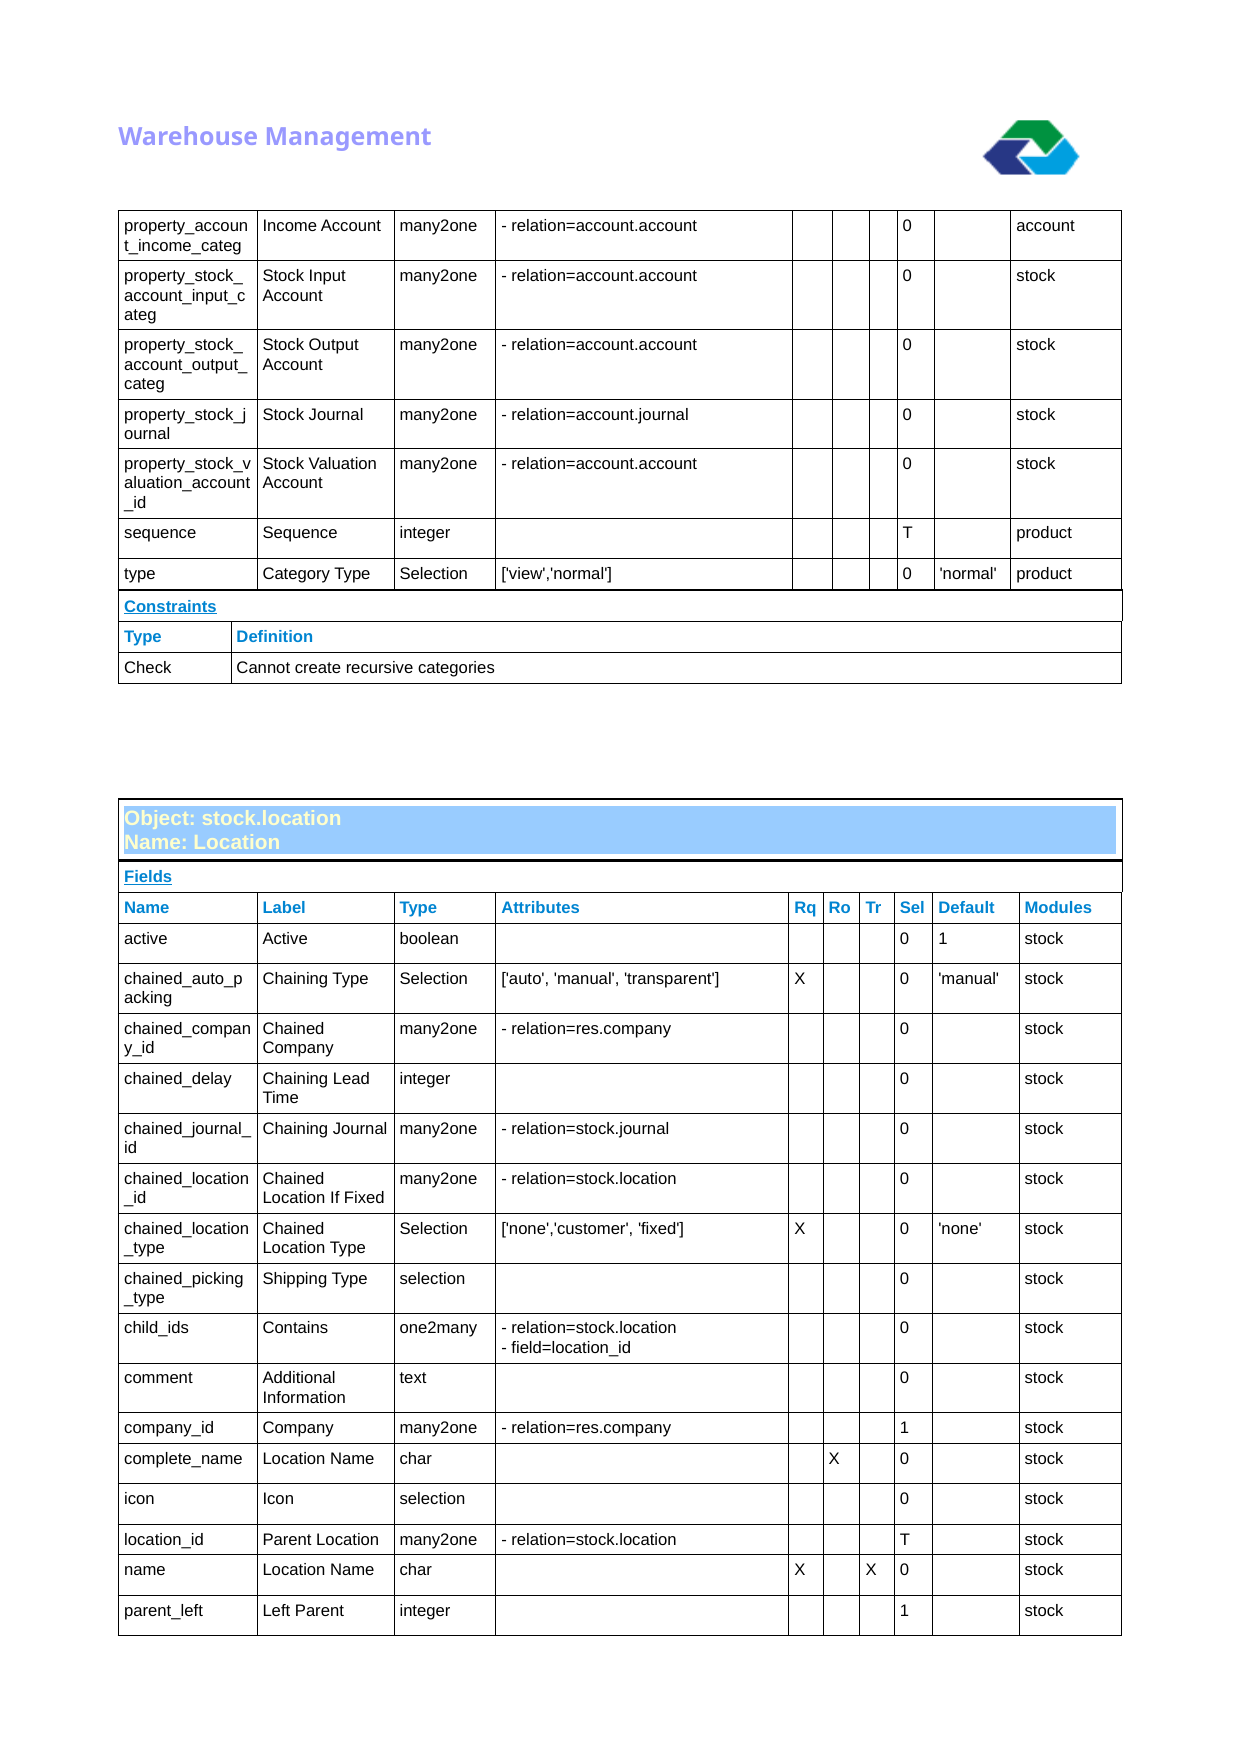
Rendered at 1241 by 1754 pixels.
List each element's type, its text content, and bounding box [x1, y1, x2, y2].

table_cell - relation=stock.location [496, 1525, 788, 1554]
table_cell [824, 1064, 859, 1113]
table_cell stock [1020, 924, 1121, 963]
table_cell [933, 1413, 1019, 1443]
table_cell 1 [933, 924, 1019, 963]
table_header Name [119, 893, 257, 923]
table_cell Shipping Type [258, 1264, 394, 1312]
table_cell many2one [395, 449, 495, 517]
table_cell [860, 1014, 894, 1063]
table_cell Stock Journal [258, 400, 394, 448]
table_cell - relation=stock.journal [496, 1114, 788, 1163]
table_cell property_stock_valuation_account_id [119, 449, 257, 517]
table_cell 0 [898, 449, 934, 517]
table_header Default [933, 893, 1019, 923]
table_cell many2one [395, 1164, 495, 1213]
table_cell [933, 1525, 1019, 1554]
table_cell [824, 1214, 859, 1263]
table_cell 0 [895, 1444, 932, 1483]
table_cell 0 [895, 1014, 932, 1063]
table_cell text [395, 1364, 495, 1412]
table_cell stock [1020, 1525, 1121, 1554]
table_cell [496, 1596, 788, 1635]
table_cell name [119, 1555, 257, 1595]
table_cell [793, 211, 832, 260]
table_cell 0 [895, 1555, 932, 1595]
table_cell 0 [895, 1114, 932, 1163]
table_cell [870, 519, 897, 558]
table_cell [860, 1364, 894, 1412]
table_cell integer [395, 519, 495, 558]
table_cell [933, 1555, 1019, 1595]
table_cell [860, 1314, 894, 1362]
table_cell [793, 330, 832, 398]
table_cell many2one [395, 1413, 495, 1443]
table_cell chained_company_id [119, 1014, 257, 1063]
table_cell [824, 1525, 859, 1554]
table_cell 'none' [933, 1214, 1019, 1263]
table_cell ['view','normal'] [496, 559, 792, 588]
table_cell chained_journal_id [119, 1114, 257, 1163]
table_header Type [395, 893, 495, 923]
table_header Label [258, 893, 394, 923]
table_cell [933, 1264, 1019, 1312]
table_cell [833, 211, 869, 260]
table_cell integer [395, 1596, 495, 1635]
table_cell [870, 211, 897, 260]
table_cell Check [119, 653, 231, 683]
table_cell X [789, 1214, 823, 1263]
table_cell Chained Location If Fixed [258, 1164, 394, 1213]
table_cell chained_delay [119, 1064, 257, 1113]
table_cell [870, 559, 897, 588]
table_cell complete_name [119, 1444, 257, 1483]
table_cell [833, 330, 869, 398]
table_cell [860, 964, 894, 1013]
table_cell stock [1011, 400, 1121, 448]
table_cell Company [258, 1413, 394, 1443]
table_cell T [895, 1525, 932, 1554]
table_cell [496, 1444, 788, 1483]
picture [980, 118, 1083, 177]
table_cell many2one [395, 1014, 495, 1063]
table_cell Category Type [258, 559, 394, 588]
table_cell 0 [895, 1364, 932, 1412]
table_cell [860, 1413, 894, 1443]
table_cell [860, 1596, 894, 1635]
table_cell [935, 449, 1010, 517]
table_header Modules [1020, 893, 1121, 923]
table_cell [933, 1014, 1019, 1063]
table_cell [496, 924, 788, 963]
table_cell many2one [395, 330, 495, 398]
table_cell [824, 1555, 859, 1595]
table_cell X [824, 1444, 859, 1483]
table_cell Selection [395, 964, 495, 1013]
table_cell account [1011, 211, 1121, 260]
table_cell Parent Location [258, 1525, 394, 1554]
table_cell [789, 1484, 823, 1524]
table_cell - relation=account.journal [496, 400, 792, 448]
table_cell 0 [898, 400, 934, 448]
table_cell [824, 1484, 859, 1524]
table_header Rq [789, 893, 823, 923]
table_cell Stock Valuation Account [258, 449, 394, 517]
table_cell Chained Company [258, 1014, 394, 1063]
table_cell chained_auto_packing [119, 964, 257, 1013]
table_cell Chaining Type [258, 964, 394, 1013]
table_cell [935, 261, 1010, 329]
table_cell 0 [895, 1314, 932, 1362]
table_cell 0 [898, 559, 934, 588]
table_cell [793, 400, 832, 448]
table_cell Stock Input Account [258, 261, 394, 329]
table_cell [496, 1064, 788, 1113]
table_cell Chaining Lead Time [258, 1064, 394, 1113]
table_cell 0 [895, 1264, 932, 1312]
table_cell 'manual' [933, 964, 1019, 1013]
table_cell many2one [395, 1114, 495, 1163]
table_cell [824, 1014, 859, 1063]
table_cell property_account_income_categ [119, 211, 257, 260]
table_cell [870, 449, 897, 517]
table_cell [824, 1596, 859, 1635]
table_cell stock [1011, 330, 1121, 398]
table_cell stock [1020, 964, 1121, 1013]
table_cell X [789, 964, 823, 1013]
table_cell sequence [119, 519, 257, 558]
table_cell - relation=res.company [496, 1014, 788, 1063]
table_cell company_id [119, 1413, 257, 1443]
table_cell [793, 261, 832, 329]
table_cell 0 [895, 1164, 932, 1213]
table_cell [860, 1525, 894, 1554]
table_cell [496, 1364, 788, 1412]
table_cell - relation=stock.location - field=location_id [496, 1314, 788, 1362]
table_cell Chaining Journal [258, 1114, 394, 1163]
table_cell [860, 1214, 894, 1263]
table_cell one2many [395, 1314, 495, 1362]
table_cell [793, 559, 832, 588]
table_cell stock [1020, 1014, 1121, 1063]
table_cell [496, 519, 792, 558]
table_cell [933, 1314, 1019, 1362]
table_cell stock [1020, 1264, 1121, 1312]
table_cell stock [1020, 1364, 1121, 1412]
table_cell Income Account [258, 211, 394, 260]
table_header Fields [119, 862, 1122, 892]
table_cell [824, 964, 859, 1013]
table_cell [870, 261, 897, 329]
table_cell child_ids [119, 1314, 257, 1362]
table_cell Stock Output Account [258, 330, 394, 398]
table_cell [933, 1596, 1019, 1635]
table_header Attributes [496, 893, 788, 923]
table_cell property_stock_account_output_categ [119, 330, 257, 398]
table_cell Active [258, 924, 394, 963]
table_cell integer [395, 1064, 495, 1113]
table_cell icon [119, 1484, 257, 1524]
table_cell [935, 400, 1010, 448]
table_cell [789, 1314, 823, 1362]
table_cell [789, 1014, 823, 1063]
table_cell [496, 1264, 788, 1312]
table_cell stock [1020, 1444, 1121, 1483]
table_cell property_stock_account_input_categ [119, 261, 257, 329]
table_cell stock [1020, 1413, 1121, 1443]
table_cell [933, 1114, 1019, 1163]
table_cell 0 [895, 1064, 932, 1113]
table_cell [496, 1555, 788, 1595]
table_cell [824, 1264, 859, 1312]
table_cell - relation=stock.location [496, 1164, 788, 1213]
table_cell [860, 1444, 894, 1483]
table_cell stock [1020, 1314, 1121, 1362]
table_cell [824, 1164, 859, 1213]
table_cell Location Name [258, 1444, 394, 1483]
table_cell type [119, 559, 257, 588]
table_cell stock [1020, 1064, 1121, 1113]
table_cell [833, 519, 869, 558]
table_cell [933, 1064, 1019, 1113]
table_header Tr [860, 893, 894, 923]
table_cell [496, 1484, 788, 1524]
table_cell product [1011, 559, 1121, 588]
table_header Ro [824, 893, 859, 923]
table_header Sel [895, 893, 932, 923]
table_cell chained_location_id [119, 1164, 257, 1213]
table_cell [833, 261, 869, 329]
table_cell Chained Location Type [258, 1214, 394, 1263]
table_cell [789, 1164, 823, 1213]
table_cell [935, 211, 1010, 260]
table_cell [833, 400, 869, 448]
table_cell [824, 1314, 859, 1362]
table_cell Cannot create recursive categories [232, 653, 1121, 683]
table_cell [933, 1444, 1019, 1483]
table_cell 'normal' [935, 559, 1010, 588]
table_cell Contains [258, 1314, 394, 1362]
table_cell [860, 1064, 894, 1113]
table_cell [789, 924, 823, 963]
table_cell chained_picking_type [119, 1264, 257, 1312]
table_cell - relation=account.account [496, 261, 792, 329]
table_cell Left Parent [258, 1596, 394, 1635]
table_cell [789, 1064, 823, 1113]
table_cell many2one [395, 1525, 495, 1554]
table_cell Selection [395, 559, 495, 588]
table_cell product [1011, 519, 1121, 558]
table_cell [789, 1264, 823, 1312]
table_cell [793, 519, 832, 558]
table_cell 0 [895, 924, 932, 963]
table_cell [933, 1484, 1019, 1524]
table_cell stock [1020, 1596, 1121, 1635]
table_cell [789, 1444, 823, 1483]
table_cell [860, 1164, 894, 1213]
table_cell - relation=res.company [496, 1413, 788, 1443]
table_cell T [898, 519, 934, 558]
table_cell stock [1020, 1114, 1121, 1163]
table_cell ['auto', 'manual', 'transparent'] [496, 964, 788, 1013]
table_cell - relation=account.account [496, 330, 792, 398]
table_cell [789, 1596, 823, 1635]
table_cell [870, 330, 897, 398]
table_cell stock [1011, 261, 1121, 329]
table_cell [860, 1484, 894, 1524]
table_cell boolean [395, 924, 495, 963]
table_cell [824, 1413, 859, 1443]
table_cell many2one [395, 400, 495, 448]
table_cell stock [1011, 449, 1121, 517]
table_cell [824, 1364, 859, 1412]
table_cell chained_location_type [119, 1214, 257, 1263]
table_cell [789, 1525, 823, 1554]
table_cell [935, 519, 1010, 558]
table_cell [860, 1114, 894, 1163]
table_cell stock [1020, 1555, 1121, 1595]
table_cell [933, 1164, 1019, 1213]
table_cell [824, 924, 859, 963]
table_cell - relation=account.account [496, 449, 792, 517]
table_cell 0 [898, 261, 934, 329]
table_cell selection [395, 1264, 495, 1312]
table_cell X [860, 1555, 894, 1595]
table_cell 0 [895, 1214, 932, 1263]
table_cell 0 [895, 964, 932, 1013]
table_header Type [119, 622, 231, 652]
table_cell ['none','customer', 'fixed'] [496, 1214, 788, 1263]
table_cell [833, 559, 869, 588]
table_cell 0 [895, 1484, 932, 1524]
table_cell location_id [119, 1525, 257, 1554]
table_cell [860, 924, 894, 963]
table_cell [793, 449, 832, 517]
table_cell [833, 449, 869, 517]
table_header Definition [232, 622, 1121, 652]
table_cell 0 [898, 330, 934, 398]
table_cell Location Name [258, 1555, 394, 1595]
table_cell [789, 1114, 823, 1163]
table_cell stock [1020, 1484, 1121, 1524]
table_cell 1 [895, 1413, 932, 1443]
table_cell Icon [258, 1484, 394, 1524]
table_cell char [395, 1444, 495, 1483]
table_cell parent_left [119, 1596, 257, 1635]
table_cell char [395, 1555, 495, 1595]
table_cell Selection [395, 1214, 495, 1263]
table_cell [870, 400, 897, 448]
table_cell many2one [395, 211, 495, 260]
table_cell comment [119, 1364, 257, 1412]
table_header Constraints [119, 591, 1122, 621]
table_cell X [789, 1555, 823, 1595]
table_cell [824, 1114, 859, 1163]
table_cell stock [1020, 1214, 1121, 1263]
table_cell [860, 1264, 894, 1312]
table_cell property_stock_journal [119, 400, 257, 448]
table_cell Sequence [258, 519, 394, 558]
table_cell many2one [395, 261, 495, 329]
table_cell stock [1020, 1164, 1121, 1213]
table_header Object: stock.location Name: Location [119, 800, 1122, 859]
table_cell [935, 330, 1010, 398]
table_cell 0 [898, 211, 934, 260]
table_cell [933, 1364, 1019, 1412]
table_cell selection [395, 1484, 495, 1524]
table_cell 1 [895, 1596, 932, 1635]
table_cell Additional Information [258, 1364, 394, 1412]
table_cell - relation=account.account [496, 211, 792, 260]
table_cell [789, 1364, 823, 1412]
table_cell active [119, 924, 257, 963]
table_cell [789, 1413, 823, 1443]
